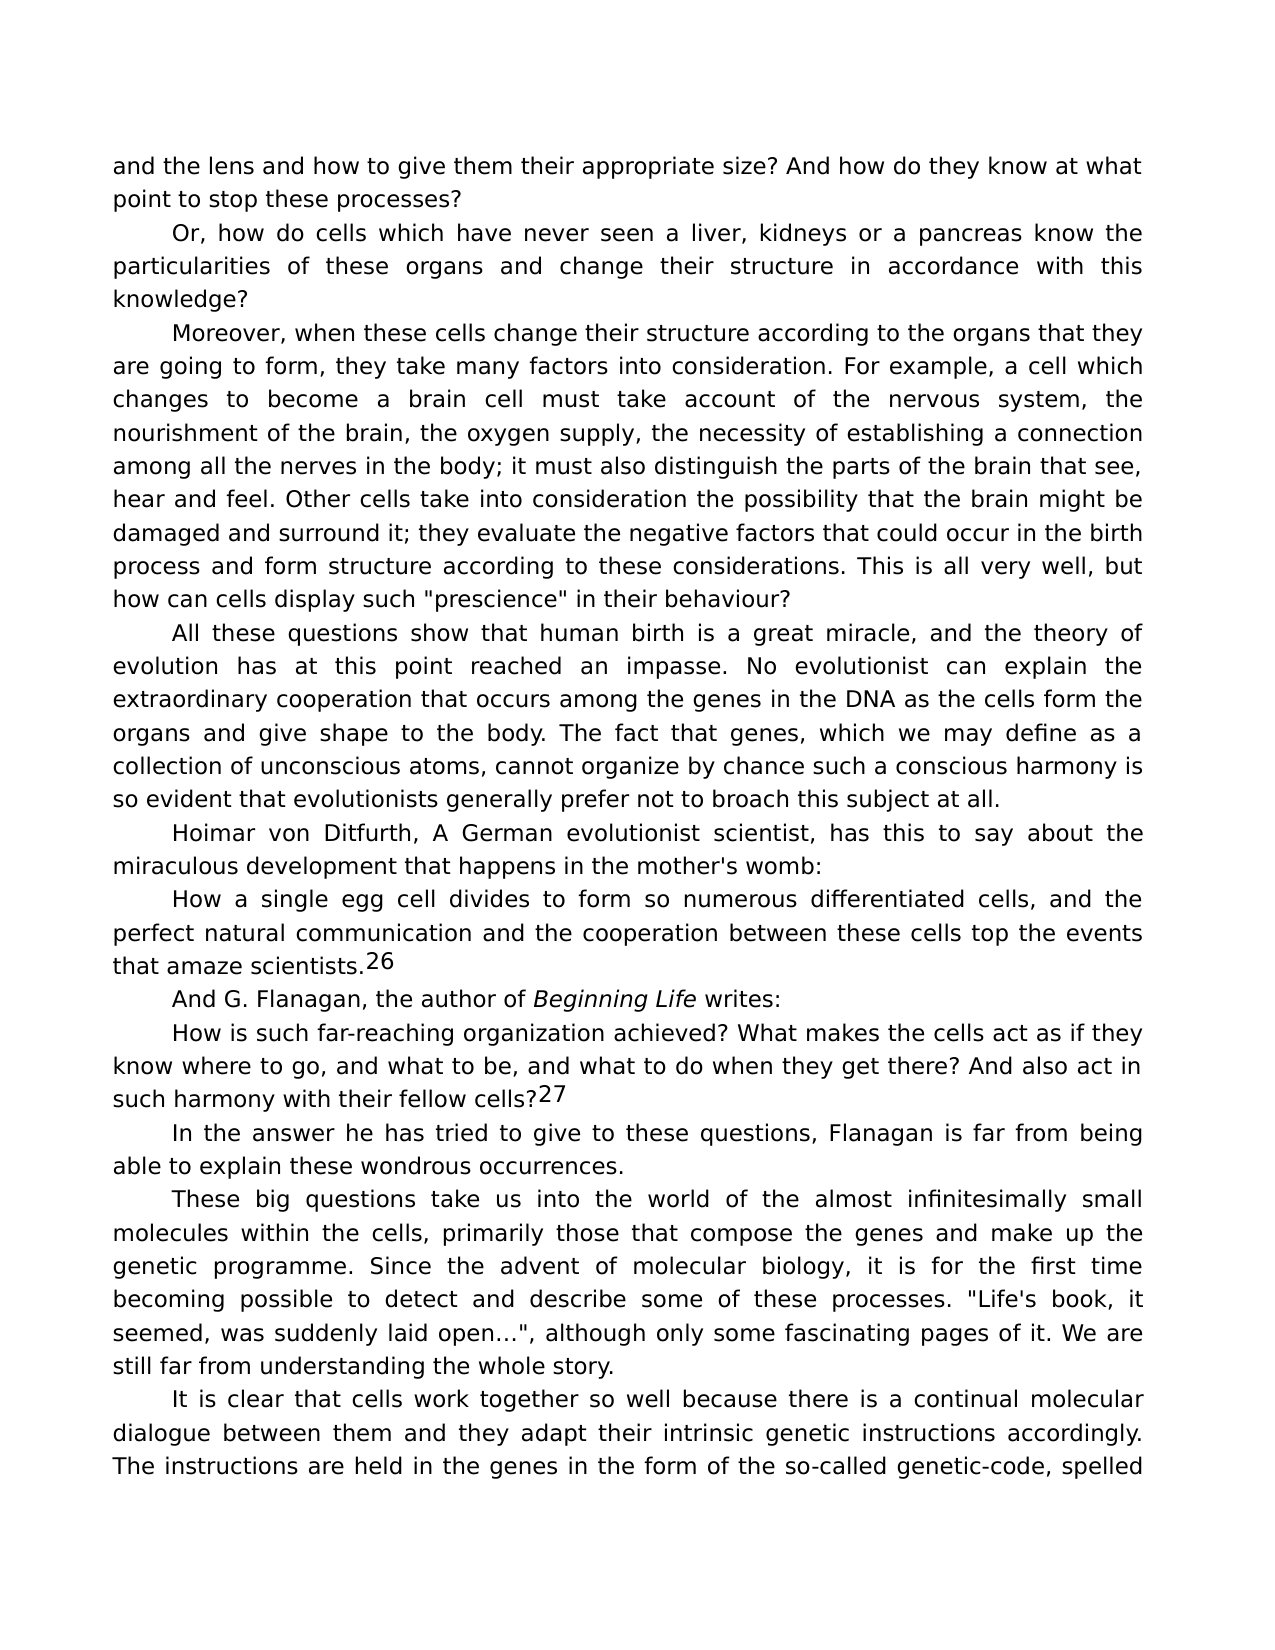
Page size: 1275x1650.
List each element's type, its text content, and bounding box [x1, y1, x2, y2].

text Or, how do cells which have never seen a liver, kidneys or a pancreas know the particularities of these organs and change their structure in accordance with this knowledge? [112, 214, 1145, 314]
text These big questions take us into the world of the almost infinitesimally small molecules within the cells, primarily those that compose the genes and make up the genetic programme. Since the advent of molecular biology, it is for the first time becoming possible to detect and describe some of these processes. "Life's book, it seemed, was suddenly laid open…", although only some fascinating pages of it. We are still far from understanding the whole story. [112, 1181, 1145, 1381]
text In the answer he has tried to give to these questions, Flanagan is far from being able to explain these wondrous occurrences. [112, 1114, 1145, 1181]
text And G. Flanagan, the author of Beginning Life writes: [112, 981, 1145, 1014]
text and the lens and how to give them their appropriate size? And how do they know at what point to stop these processes? [112, 148, 1145, 214]
text It is clear that cells work together so well because there is a continual molecular dialogue between them and they adapt their intrinsic genetic instructions accordingly. The instructions are held in the genes in the form of the so-called genetic-code, spelled [112, 1381, 1145, 1481]
text How is such far-reaching organization achieved? What makes the cells act as if they know where to go, and what to be, and what to do when they get there? And also act in such harmony with their fellow cells?27 [112, 1014, 1145, 1114]
text Moreover, when these cells change their structure according to the organs that they are going to form, they take many factors into consideration. For example, a cell which changes to become a brain cell must take account of the nervous system, the nourishment of the brain, the oxygen supply, the necessity of establishing a connection among all the nerves in the body; it must also distinguish the parts of the brain that see, hear and feel. Other cells take into consideration the possibility that the brain might be damaged and surround it; they evaluate the negative factors that could occur in the birth process and form structure according to these considerations. This is all very well, but how can cells display such "prescience" in their behaviour? [112, 314, 1145, 614]
text Hoimar von Ditfurth, A German evolutionist scientist, has this to say about the miraculous development that happens in the mother's womb: [112, 814, 1145, 881]
text How a single egg cell divides to form so numerous differentiated cells, and the perfect natural communication and the cooperation between these cells top the events that amaze scientists.26 [112, 881, 1145, 981]
text All these questions show that human birth is a great miracle, and the theory of evolution has at this point reached an impasse. No evolutionist can explain the extraordinary cooperation that occurs among the genes in the DNA as the cells form the organs and give shape to the body. The fact that genes, which we may define as a collection of unconscious atoms, cannot organize by chance such a conscious harmony is so evident that evolutionists generally prefer not to broach this subject at all. [112, 614, 1145, 814]
